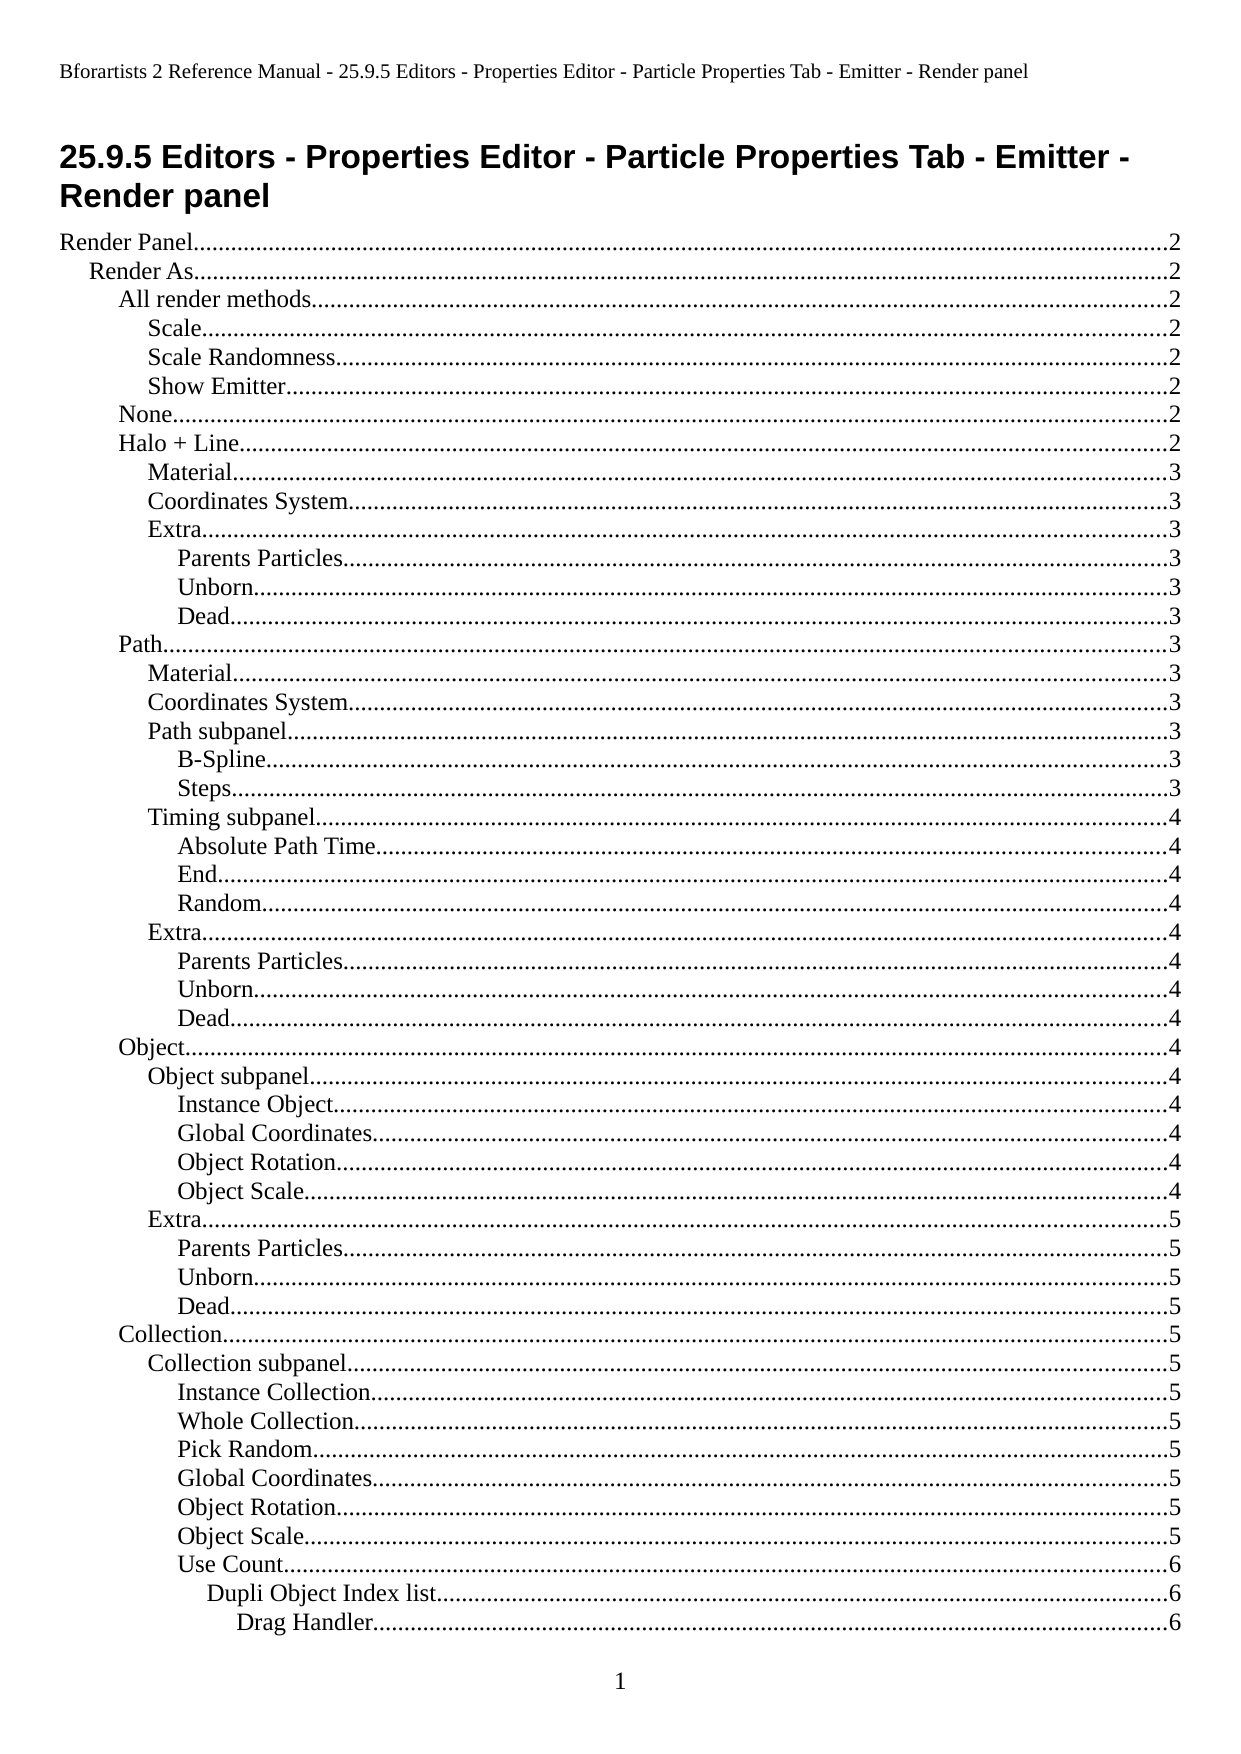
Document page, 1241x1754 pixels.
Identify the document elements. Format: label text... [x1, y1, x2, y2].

text Coordinates System 3 [147, 486, 1181, 514]
text Path 3 [118, 629, 1181, 658]
text Parents Particles 5 [177, 1233, 1181, 1262]
text Object subpanel 4 [147, 1061, 1181, 1089]
text Extra 3 [147, 514, 1181, 543]
text Dead 4 [177, 1003, 1181, 1032]
text Collection 5 [118, 1319, 1181, 1348]
text Object Rotation 5 [177, 1492, 1181, 1521]
text Instance Collection 5 [177, 1377, 1181, 1406]
text Parents Particles 3 [177, 543, 1181, 572]
text Collection subpanel 5 [147, 1348, 1181, 1377]
subtitle 25.9.5 Editors - Properties Editor - Particle Properties Tab - Emitter - Render panel [59, 138, 1181, 214]
text End 4 [177, 859, 1181, 888]
text Pick Random 5 [177, 1434, 1181, 1463]
text Dupli Object Index list 6 [206, 1578, 1181, 1607]
text Unborn 5 [177, 1262, 1181, 1291]
text Parents Particles 4 [177, 946, 1181, 974]
text Render As 2 [88, 256, 1181, 284]
text Unborn 4 [177, 974, 1181, 1003]
text Global Coordinates 5 [177, 1463, 1181, 1492]
text Extra 4 [147, 917, 1181, 946]
text Render Panel 2 [59, 227, 1181, 256]
text Global Coordinates 4 [177, 1118, 1181, 1147]
text Object Rotation 4 [177, 1147, 1181, 1176]
text Dead 3 [177, 601, 1181, 629]
text Halo + Line 2 [118, 428, 1181, 457]
text Random 4 [177, 888, 1181, 917]
text B-Spline 3 [177, 744, 1181, 773]
text Object Scale 5 [177, 1521, 1181, 1549]
text Extra 5 [147, 1204, 1181, 1233]
text Material 3 [147, 658, 1181, 687]
text Instance Object 4 [177, 1089, 1181, 1118]
text Whole Collection 5 [177, 1406, 1181, 1434]
text Scale Randomness 2 [147, 342, 1181, 371]
text Object 4 [118, 1032, 1181, 1061]
text Steps 3 [177, 773, 1181, 802]
text Dead 5 [177, 1291, 1181, 1319]
text Material 3 [147, 457, 1181, 486]
text Drag Handler 6 [236, 1607, 1181, 1636]
text All render methods 2 [118, 284, 1181, 313]
text Path subpanel 3 [147, 716, 1181, 744]
text Absolute Path Time 4 [177, 831, 1181, 859]
text Timing subpanel 4 [147, 802, 1181, 831]
text Show Emitter 2 [147, 371, 1181, 399]
text Scale 2 [147, 313, 1181, 342]
text Use Count 6 [177, 1549, 1181, 1578]
text Object Scale 4 [177, 1176, 1181, 1204]
text Coordinates System 3 [147, 687, 1181, 716]
text Unborn 3 [177, 572, 1181, 601]
text None 2 [118, 399, 1181, 428]
